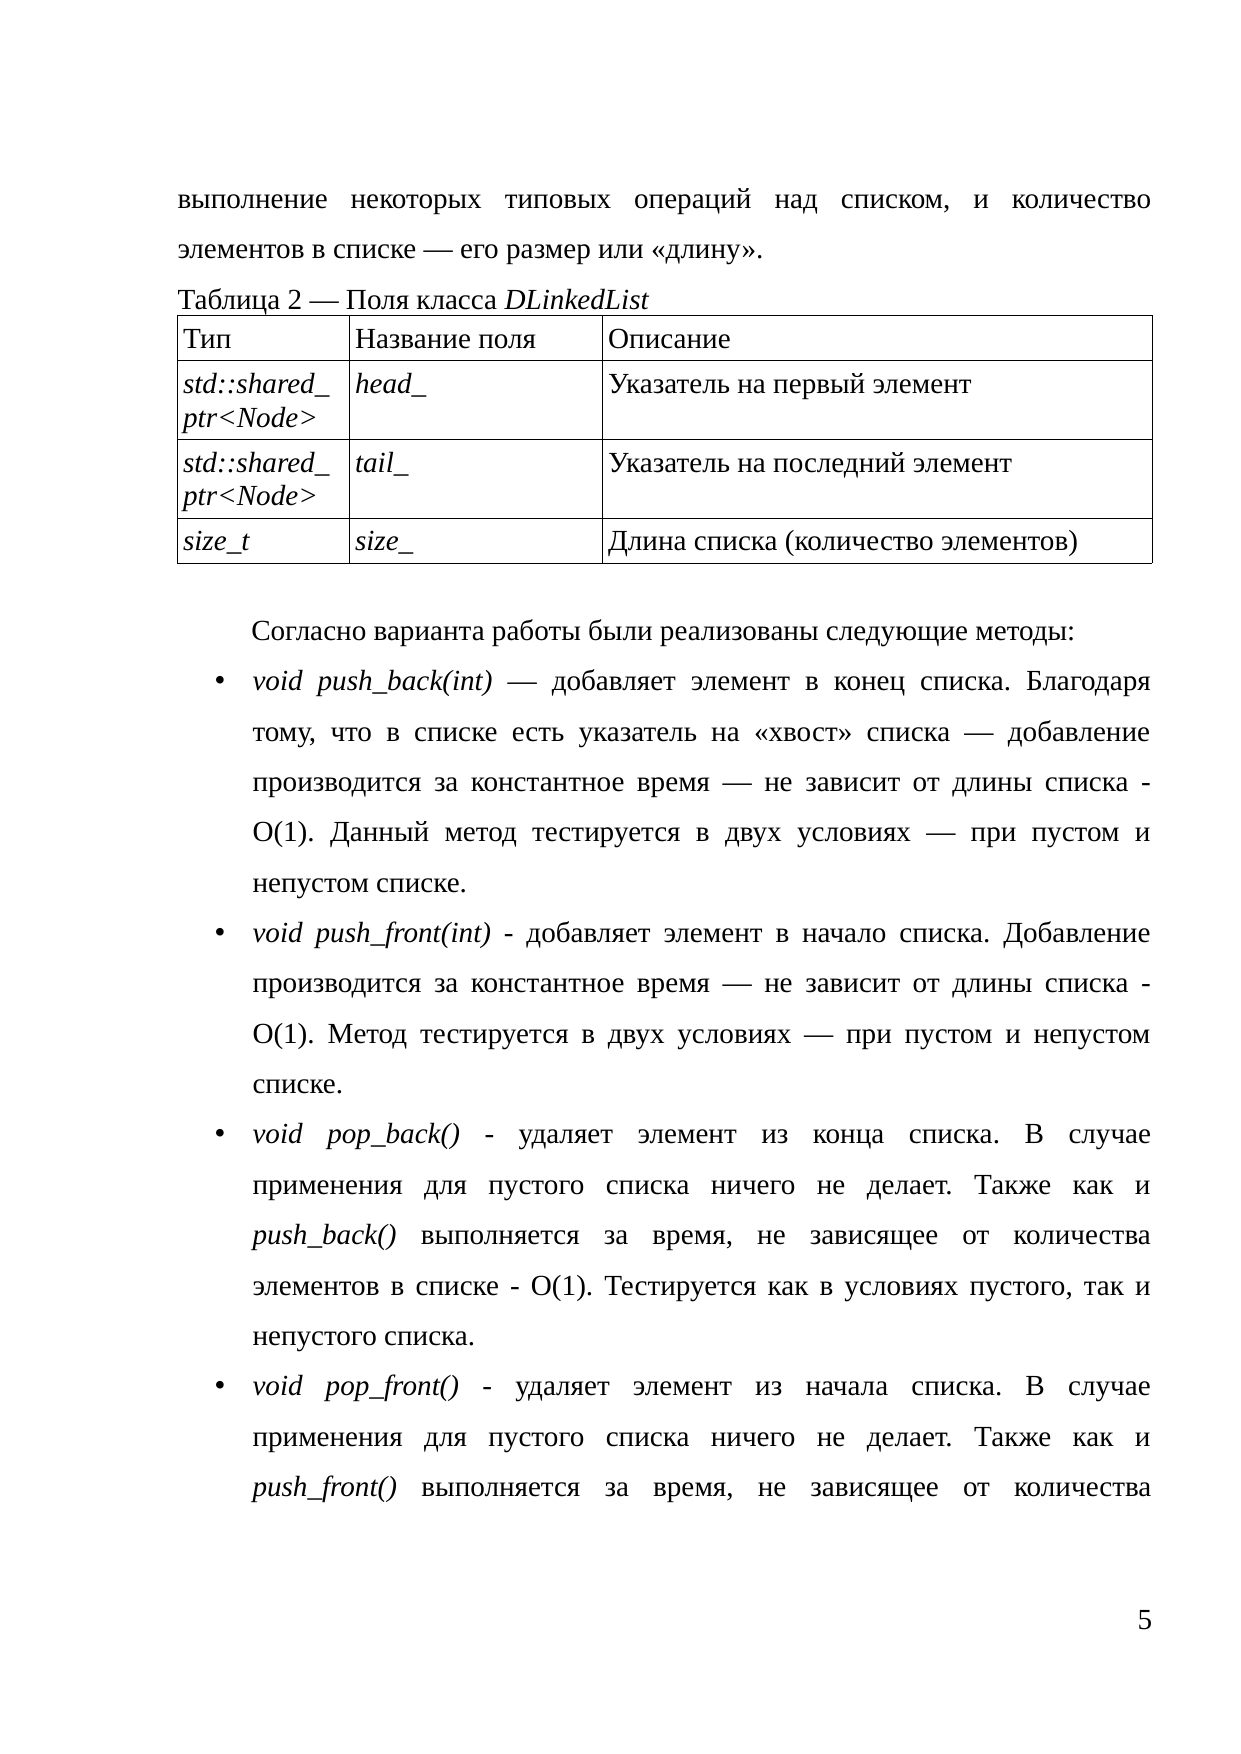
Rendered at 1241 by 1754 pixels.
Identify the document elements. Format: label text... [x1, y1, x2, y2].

list void push_front(int) - добавляет элемент в начало списка. Добавление производится за константное время — не зависит от длины списка - O(1). Метод тестируется в двух условиях — при пустом и непустом списке. [215, 915, 1152, 1100]
table_header Тип [178, 316, 349, 360]
list void pop_back() - удаляет элемент из конца списка. В случае применения для пустого списка ничего не делает. Также как и push_back() выполняется за время, не зависящее от количества элементов в списке - O(1). Тестируется как в условиях пустого, так и непустого списка. [215, 1117, 1152, 1351]
table_header Описание [603, 316, 1152, 360]
text Согласно варианта работы были реализованы следующие методы: [177, 613, 1152, 647]
table_header Название поля [350, 316, 602, 360]
list void push_back(int) — добавляет элемент в конец списка. Благодаря тому, что в списке есть указатель на «хвост» списка — добавление производится за константное время — не зависит от длины списка - O(1). Данный метод тестируется в двух условиях — при пустом и непустом списке. [215, 663, 1152, 898]
text Таблица 2 — Поля класса DLinkedList [177, 282, 1152, 315]
table_cell Указатель на последний элемент [603, 440, 1152, 518]
table_cell Указатель на первый элемент [603, 361, 1152, 439]
table_cell size_t [178, 519, 349, 563]
table_cell Длина списка (количество элементов) [603, 519, 1152, 563]
table_cell tail_ [350, 440, 602, 518]
list void pop_front() - удаляет элемент из начала списка. В случае применения для пустого списка ничего не делает. Также как и push_front() выполняется за время, не зависящее от количества [215, 1368, 1152, 1502]
text выполнение некоторых типовых операций над списком, и количество элементов в списке — его размер или «длину». [177, 181, 1152, 265]
table_cell std::shared_ptr<Node> [178, 361, 349, 439]
table_cell size_ [350, 519, 602, 563]
table_cell std::shared_ptr<Node> [178, 440, 349, 518]
table_cell head_ [350, 361, 602, 439]
